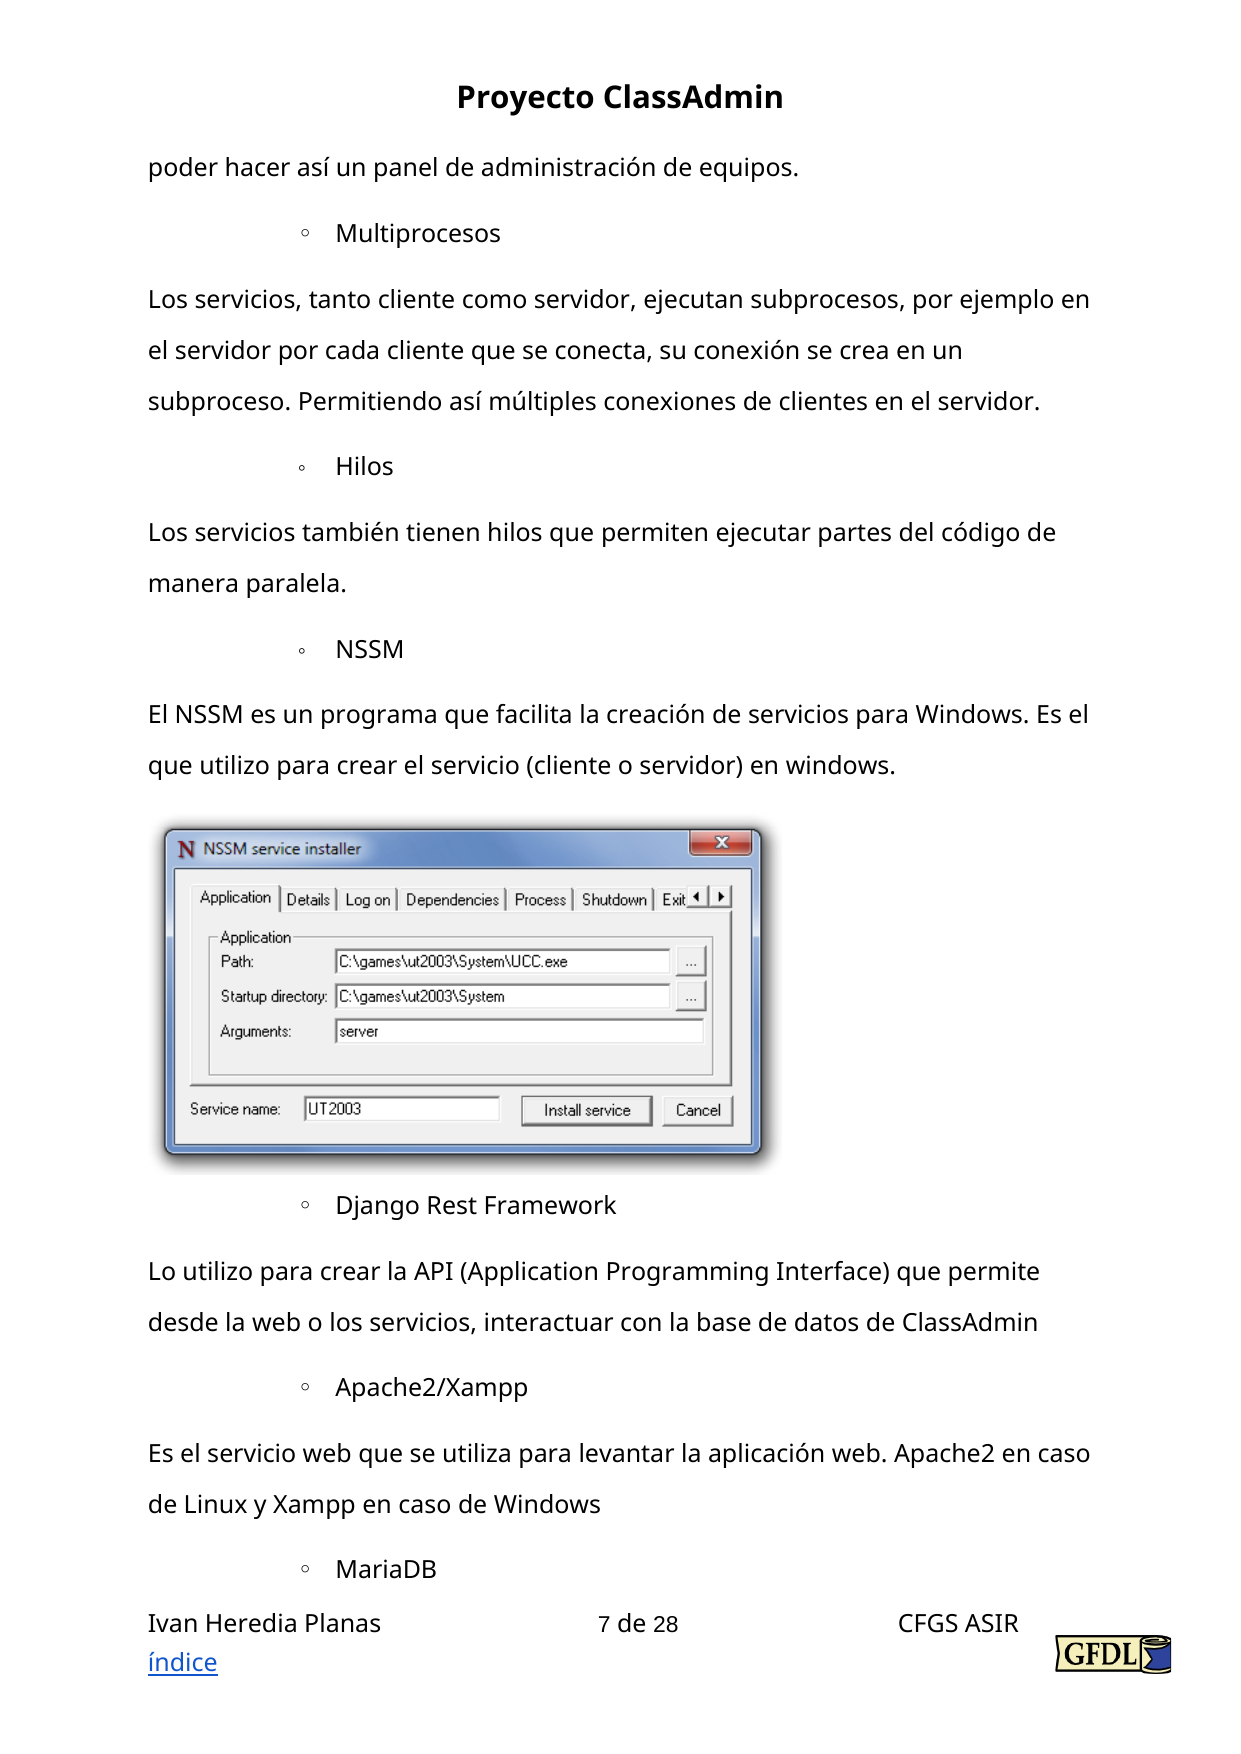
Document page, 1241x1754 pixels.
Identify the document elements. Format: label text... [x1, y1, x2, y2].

picture [1055, 1635, 1172, 1674]
text poder hacer así un panel de administración de equipos. [148, 150, 1093, 184]
list Django Rest Framework [298, 1188, 1093, 1222]
text Los servicios también tienen hilos que permiten ejecutar partes del código de manera paralela. [148, 514, 1093, 600]
text Los servicios, tanto cliente como servidor, ejecutan subprocesos, por ejemplo en el servidor por cada cliente que se conecta, su conexión se crea en un subproceso. Permitiendo así múltiples conexiones de clientes en el servidor. [148, 281, 1093, 417]
list Multiprocesos [298, 216, 1093, 250]
list Hilos [298, 449, 1093, 483]
picture [147, 813, 782, 1175]
text Es el servicio web que se utiliza para levantar la aplicación web. Apache2 en caso de Linux y Xampp en caso de Windows [148, 1436, 1093, 1521]
list Apache2/Xampp [298, 1370, 1093, 1404]
text El NSSM es un programa que facilita la creación de servicios para Windows. Es el que utilizo para crear el servicio (cliente o servidor) en windows. [148, 697, 1093, 782]
list MariaDB [298, 1552, 1093, 1586]
text Lo utilizo para crear la API (Application Programming Interface) que permite desde la web o los servicios, interactuar con la base de datos de ClassAdmin [148, 1253, 1093, 1338]
list NSSM [298, 631, 1093, 665]
